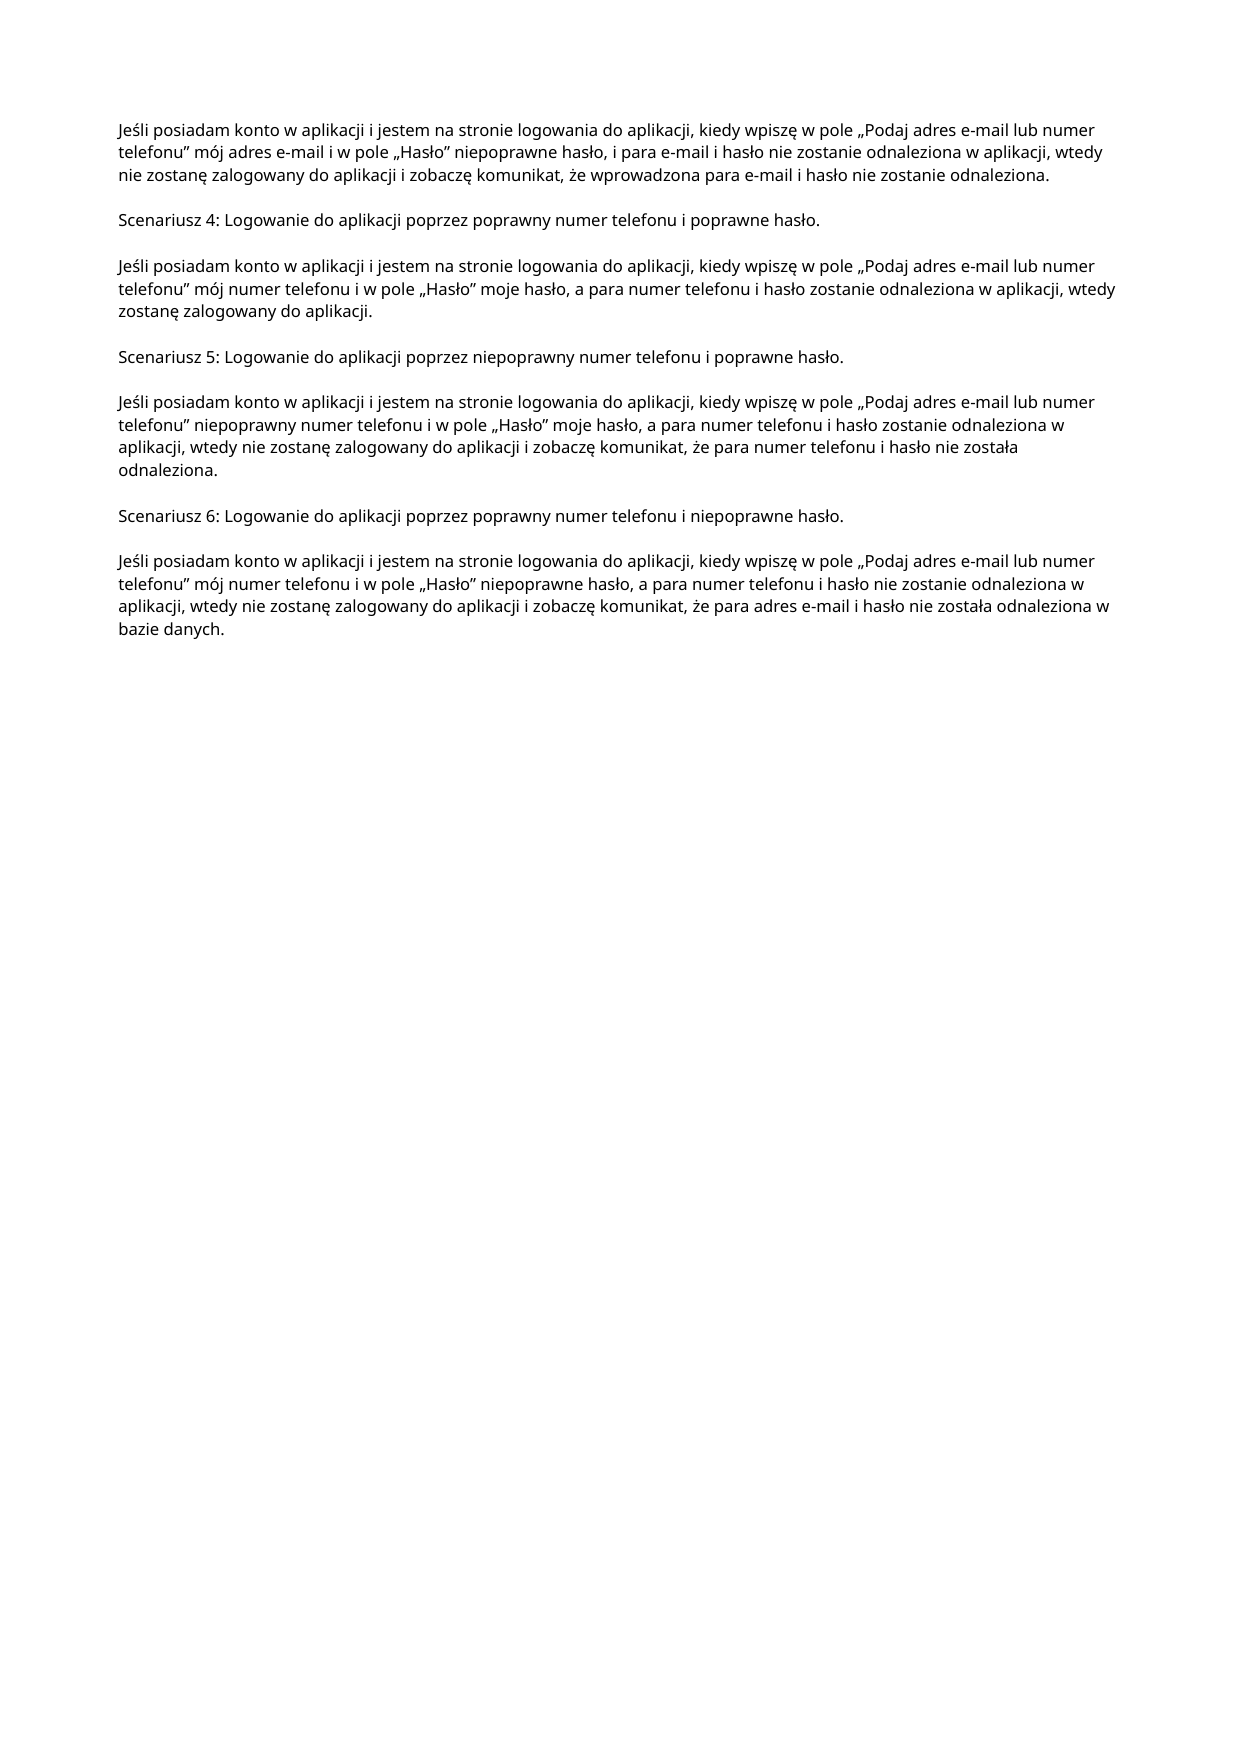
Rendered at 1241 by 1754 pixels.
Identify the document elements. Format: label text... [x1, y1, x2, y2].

text Scenariusz 6: Logowanie do aplikacji poprzez poprawny numer telefonu i niepoprawne hasło. [118, 504, 1122, 527]
text Scenariusz 4: Logowanie do aplikacji poprzez poprawny numer telefonu i poprawne hasło. [118, 209, 1122, 232]
text Scenariusz 5: Logowanie do aplikacji poprzez niepoprawny numer telefonu i poprawne hasło. [118, 345, 1122, 368]
text Jeśli posiadam konto w aplikacji i jestem na stronie logowania do aplikacji, kiedy wpiszę w pole „Podaj adres e-mail lub numer telefonu” mój adres e-mail i w pole „Hasło” niepoprawne hasło, i para e-mail i hasło nie zostanie odnaleziona w aplikacji, wtedy nie zostanę zalogowany do aplikacji i zobaczę komunikat, że wprowadzona para e-mail i hasło nie zostanie odnaleziona. [118, 118, 1122, 186]
text Jeśli posiadam konto w aplikacji i jestem na stronie logowania do aplikacji, kiedy wpiszę w pole „Podaj adres e-mail lub numer telefonu” niepoprawny numer telefonu i w pole „Hasło” moje hasło, a para numer telefonu i hasło zostanie odnaleziona w aplikacji, wtedy nie zostanę zalogowany do aplikacji i zobaczę komunikat, że para numer telefonu i hasło nie została odnaleziona. [118, 391, 1122, 481]
text Jeśli posiadam konto w aplikacji i jestem na stronie logowania do aplikacji, kiedy wpiszę w pole „Podaj adres e-mail lub numer telefonu” mój numer telefonu i w pole „Hasło” moje hasło, a para numer telefonu i hasło zostanie odnaleziona w aplikacji, wtedy zostanę zalogowany do aplikacji. [118, 254, 1122, 322]
text Jeśli posiadam konto w aplikacji i jestem na stronie logowania do aplikacji, kiedy wpiszę w pole „Podaj adres e-mail lub numer telefonu” mój numer telefonu i w pole „Hasło” niepoprawne hasło, a para numer telefonu i hasło nie zostanie odnaleziona w aplikacji, wtedy nie zostanę zalogowany do aplikacji i zobaczę komunikat, że para adres e-mail i hasło nie została odnaleziona w bazie danych. [118, 549, 1122, 640]
